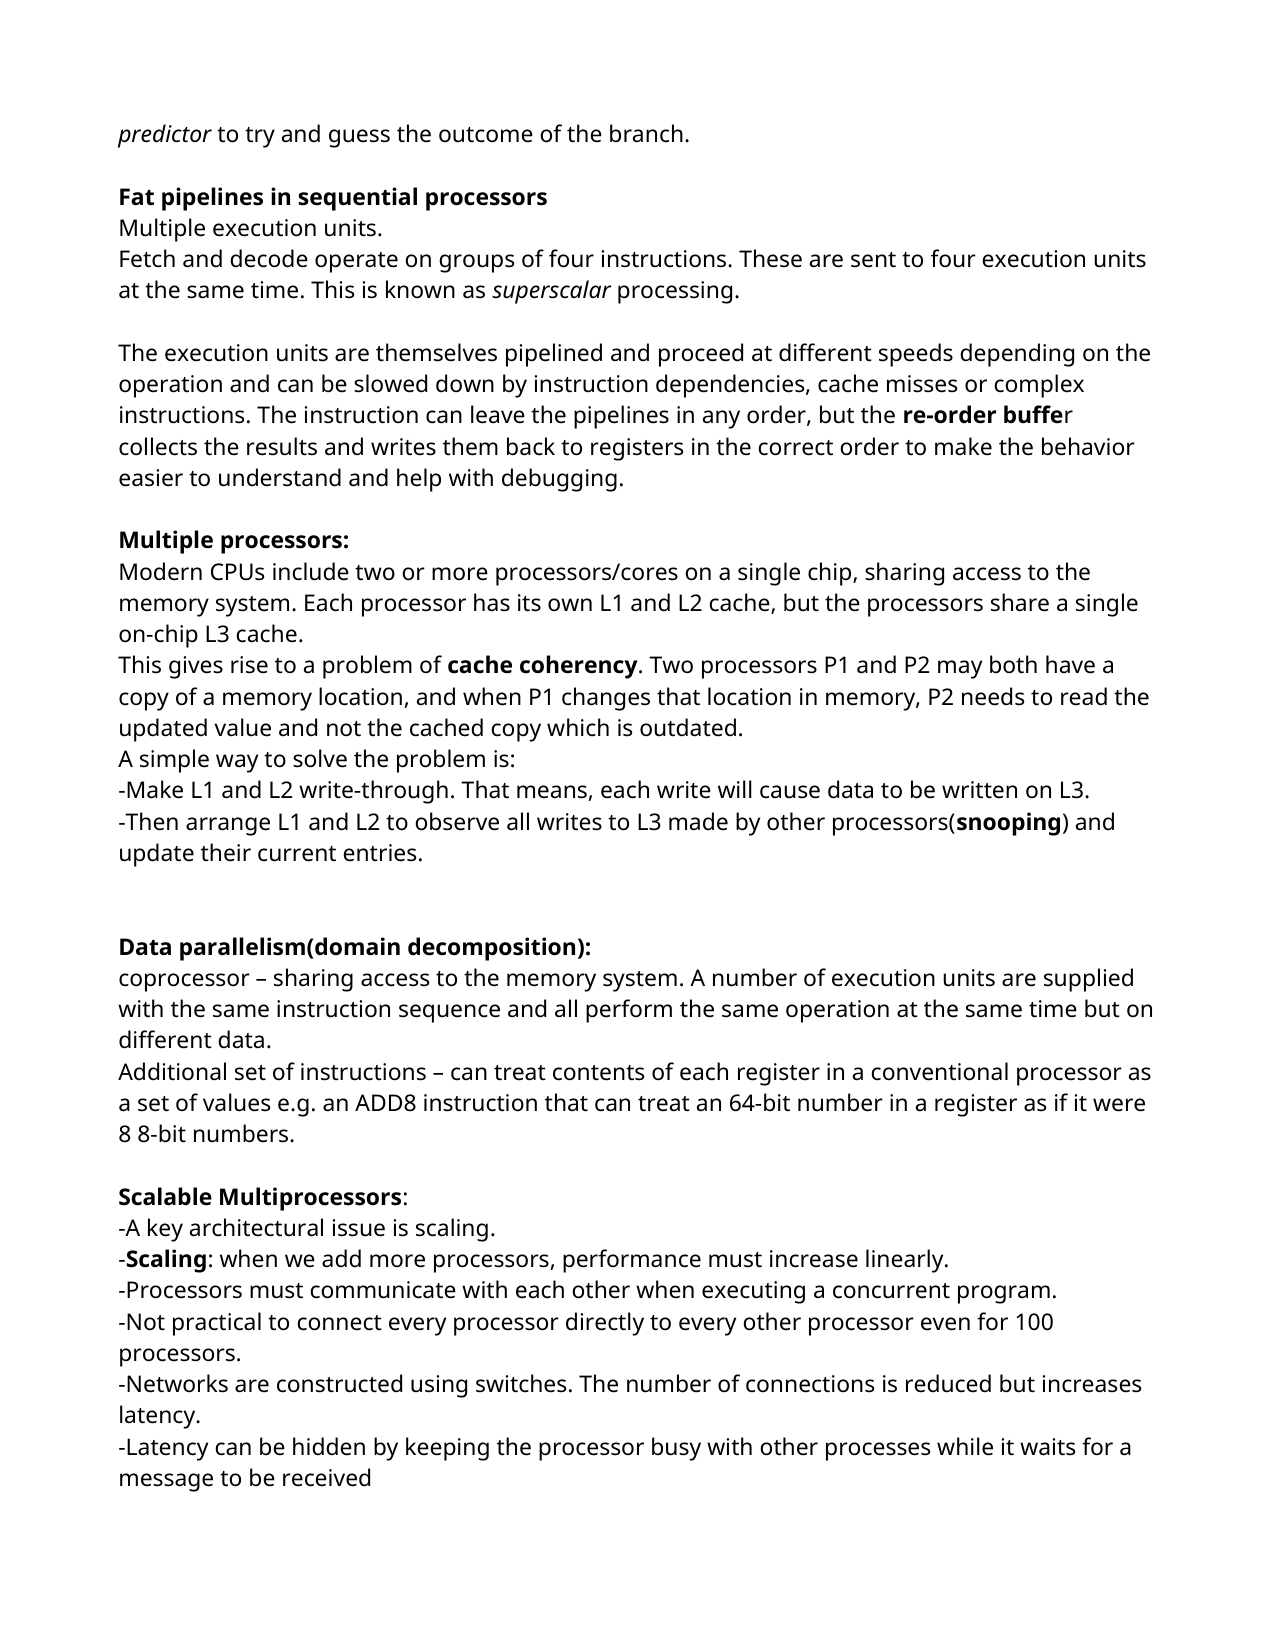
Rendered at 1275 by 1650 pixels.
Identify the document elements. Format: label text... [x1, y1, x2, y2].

text Multiple execution units. [118, 212, 1157, 243]
text -Latency can be hidden by keeping the processor busy with other processes while it waits for a message to be received [118, 1431, 1157, 1493]
text Multiple processors: [118, 524, 1157, 556]
text Fetch and decode operate on groups of four instructions. These are sent to four execution units at the same time. This is known as superscalar processing. [118, 243, 1157, 306]
text Scalable Multiprocessors: [118, 1181, 1157, 1212]
text Modern CPUs include two or more processors/cores on a single chip, sharing access to the memory system. Each processor has its own L1 and L2 cache, but the processors share a single on-chip L3 cache. [118, 556, 1157, 649]
text -Networks are constructed using switches. The number of connections is reduced but increases latency. [118, 1368, 1157, 1431]
text -Scaling: when we add more processors, performance must increase linearly. [118, 1243, 1157, 1274]
text Fat pipelines in sequential processors [118, 181, 1157, 212]
text -Then arrange L1 and L2 to observe all writes to L3 made by other processors(snooping) and update their current entries. [118, 806, 1157, 868]
text -Not practical to connect every processor directly to every other processor even for 100 processors. [118, 1306, 1157, 1368]
text -Processors must communicate with each other when executing a concurrent program. [118, 1274, 1157, 1306]
text -A key architectural issue is scaling. [118, 1212, 1157, 1243]
text -Make L1 and L2 write-through. That means, each write will cause data to be written on L3. [118, 774, 1157, 806]
text A simple way to solve the problem is: [118, 743, 1157, 774]
text Additional set of instructions – can treat contents of each register in a conventional processor as a set of values e.g. an ADD8 instruction that can treat an 64-bit number in a register as if it were 8 8-bit numbers. [118, 1056, 1157, 1149]
text coprocessor – sharing access to the memory system. A number of execution units are supplied with the same instruction sequence and all perform the same operation at the same time but on different data. [118, 962, 1157, 1056]
text predictor to try and guess the outcome of the branch. [118, 118, 1157, 149]
text The execution units are themselves pipelined and proceed at different speeds depending on the operation and can be slowed down by instruction dependencies, cache misses or complex instructions. The instruction can leave the pipelines in any order, but the re-order buffer collects the results and writes them back to registers in the correct order to make the behavior easier to understand and help with debugging. [118, 337, 1157, 493]
text This gives rise to a problem of cache coherency. Two processors P1 and P2 may both have a copy of a memory location, and when P1 changes that location in memory, P2 needs to read the updated value and not the cached copy which is outdated. [118, 649, 1157, 743]
text Data parallelism(domain decomposition): [118, 931, 1157, 962]
